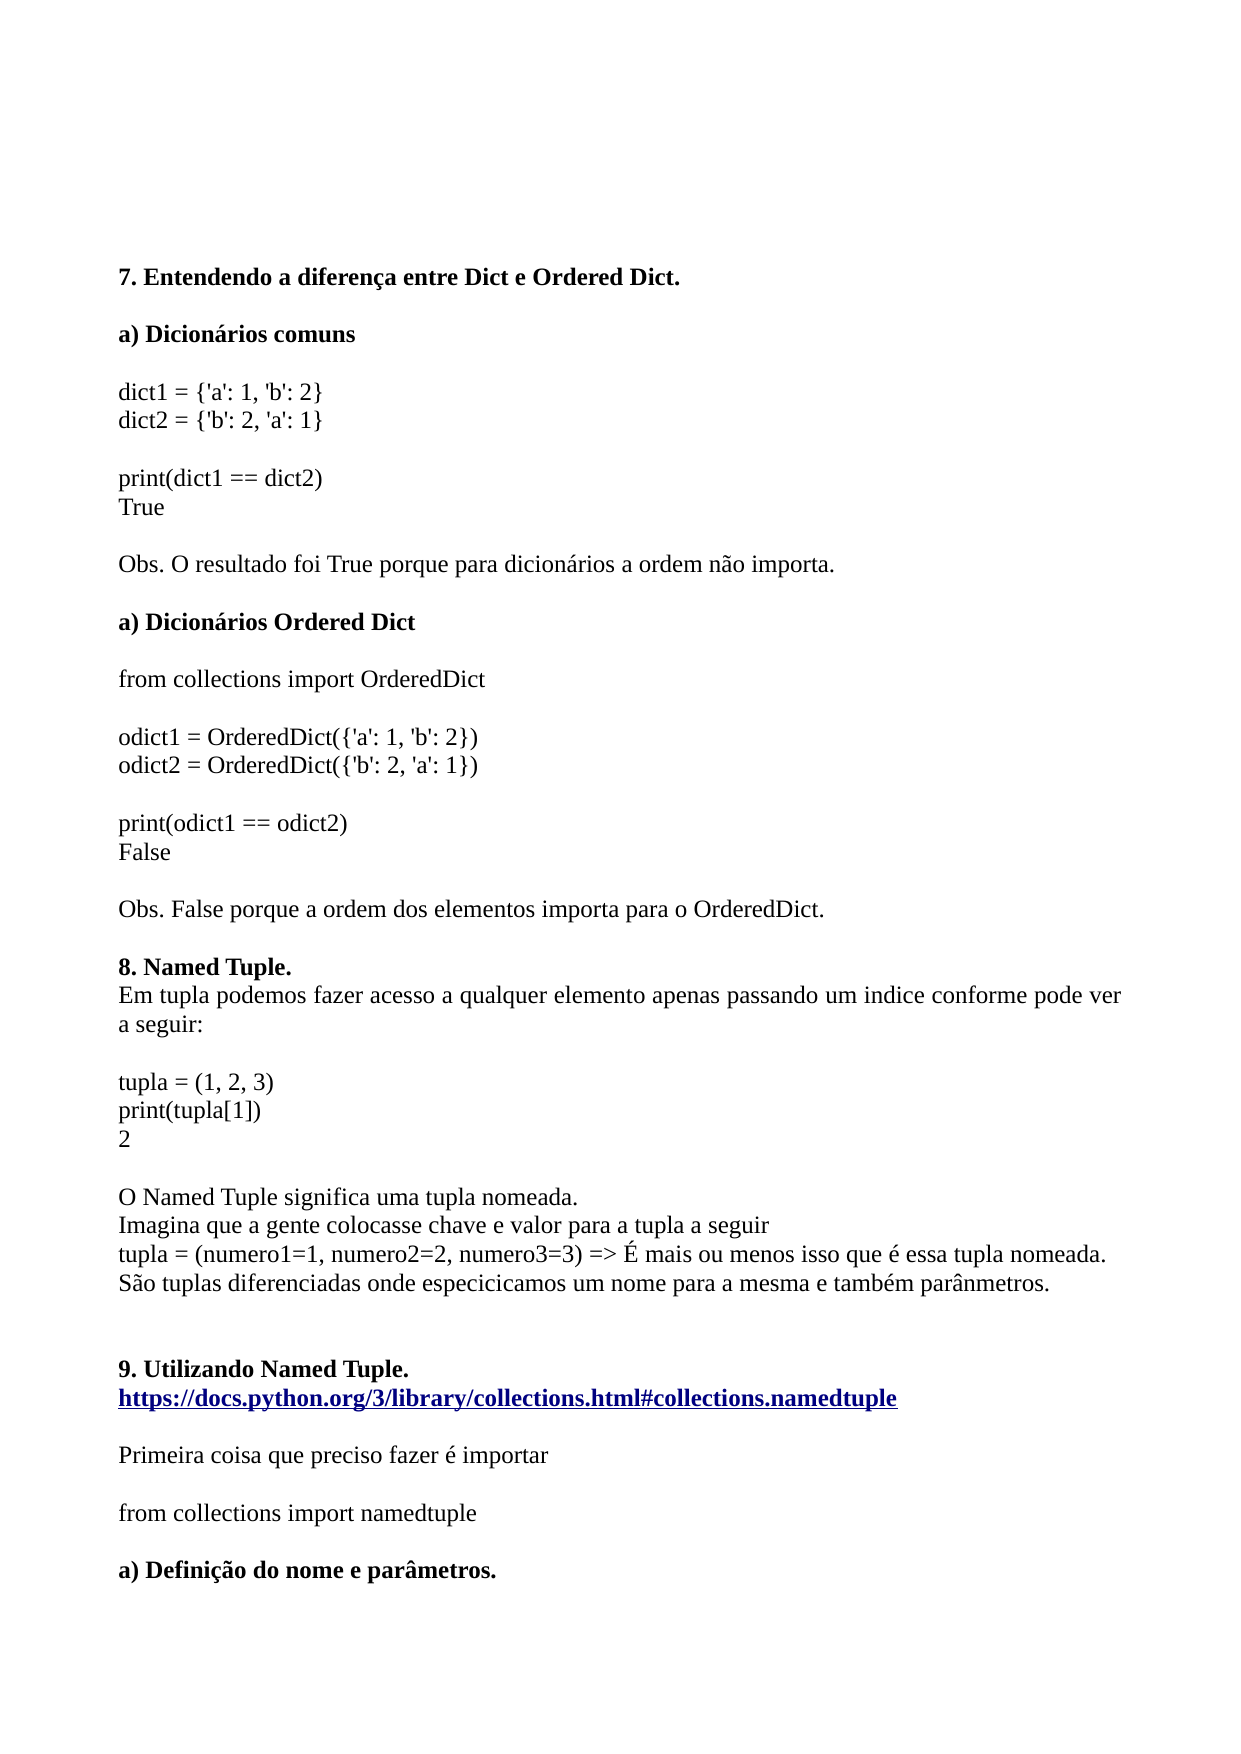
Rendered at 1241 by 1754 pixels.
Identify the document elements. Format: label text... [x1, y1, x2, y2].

text Em tupla podemos fazer acesso a qualquer elemento apenas passando um indice conforme pode ver a seguir: [118, 981, 1122, 1038]
text dict2 = {'b': 2, 'a': 1} [118, 406, 1122, 434]
text odict2 = OrderedDict({'b': 2, 'a': 1}) [118, 751, 1122, 779]
text Obs. False porque a ordem dos elementos importa para o OrderedDict. [118, 894, 1122, 923]
text Obs. O resultado foi True porque para dicionários a ordem não importa. [118, 549, 1122, 578]
text False [118, 837, 1122, 866]
text 2 [118, 1124, 1122, 1153]
text 7. Entendendo a diferença entre Dict e Ordered Dict. [118, 262, 1122, 291]
text a) Definição do nome e parâmetros. [118, 1556, 1122, 1584]
text print(tupla[1]) [118, 1096, 1122, 1124]
text True [118, 492, 1122, 521]
text Imagina que a gente colocasse chave e valor para a tupla a seguir [118, 1211, 1122, 1239]
text 8. Named Tuple. [118, 952, 1122, 981]
text from collections import namedtuple [118, 1498, 1122, 1527]
text odict1 = OrderedDict({'a': 1, 'b': 2}) [118, 722, 1122, 751]
text Primeira coisa que preciso fazer é importar [118, 1441, 1122, 1469]
text dict1 = {'a': 1, 'b': 2} [118, 377, 1122, 406]
text https://docs.python.org/3/library/collections.html#collections.namedtuple [118, 1383, 1122, 1412]
text São tuplas diferenciadas onde especicicamos um nome para a mesma e também parânmetros. [118, 1268, 1122, 1297]
text from collections import OrderedDict [118, 664, 1122, 693]
text a) Dicionários Ordered Dict [118, 607, 1122, 636]
text print(dict1 == dict2) [118, 463, 1122, 492]
text print(odict1 == odict2) [118, 808, 1122, 837]
text a) Dicionários comuns [118, 319, 1122, 348]
text O Named Tuple significa uma tupla nomeada. [118, 1182, 1122, 1211]
text tupla = (numero1=1, numero2=2, numero3=3) => É mais ou menos isso que é essa tupla nomeada. [118, 1239, 1122, 1268]
text 9. Utilizando Named Tuple. [118, 1354, 1122, 1383]
text tupla = (1, 2, 3) [118, 1067, 1122, 1096]
